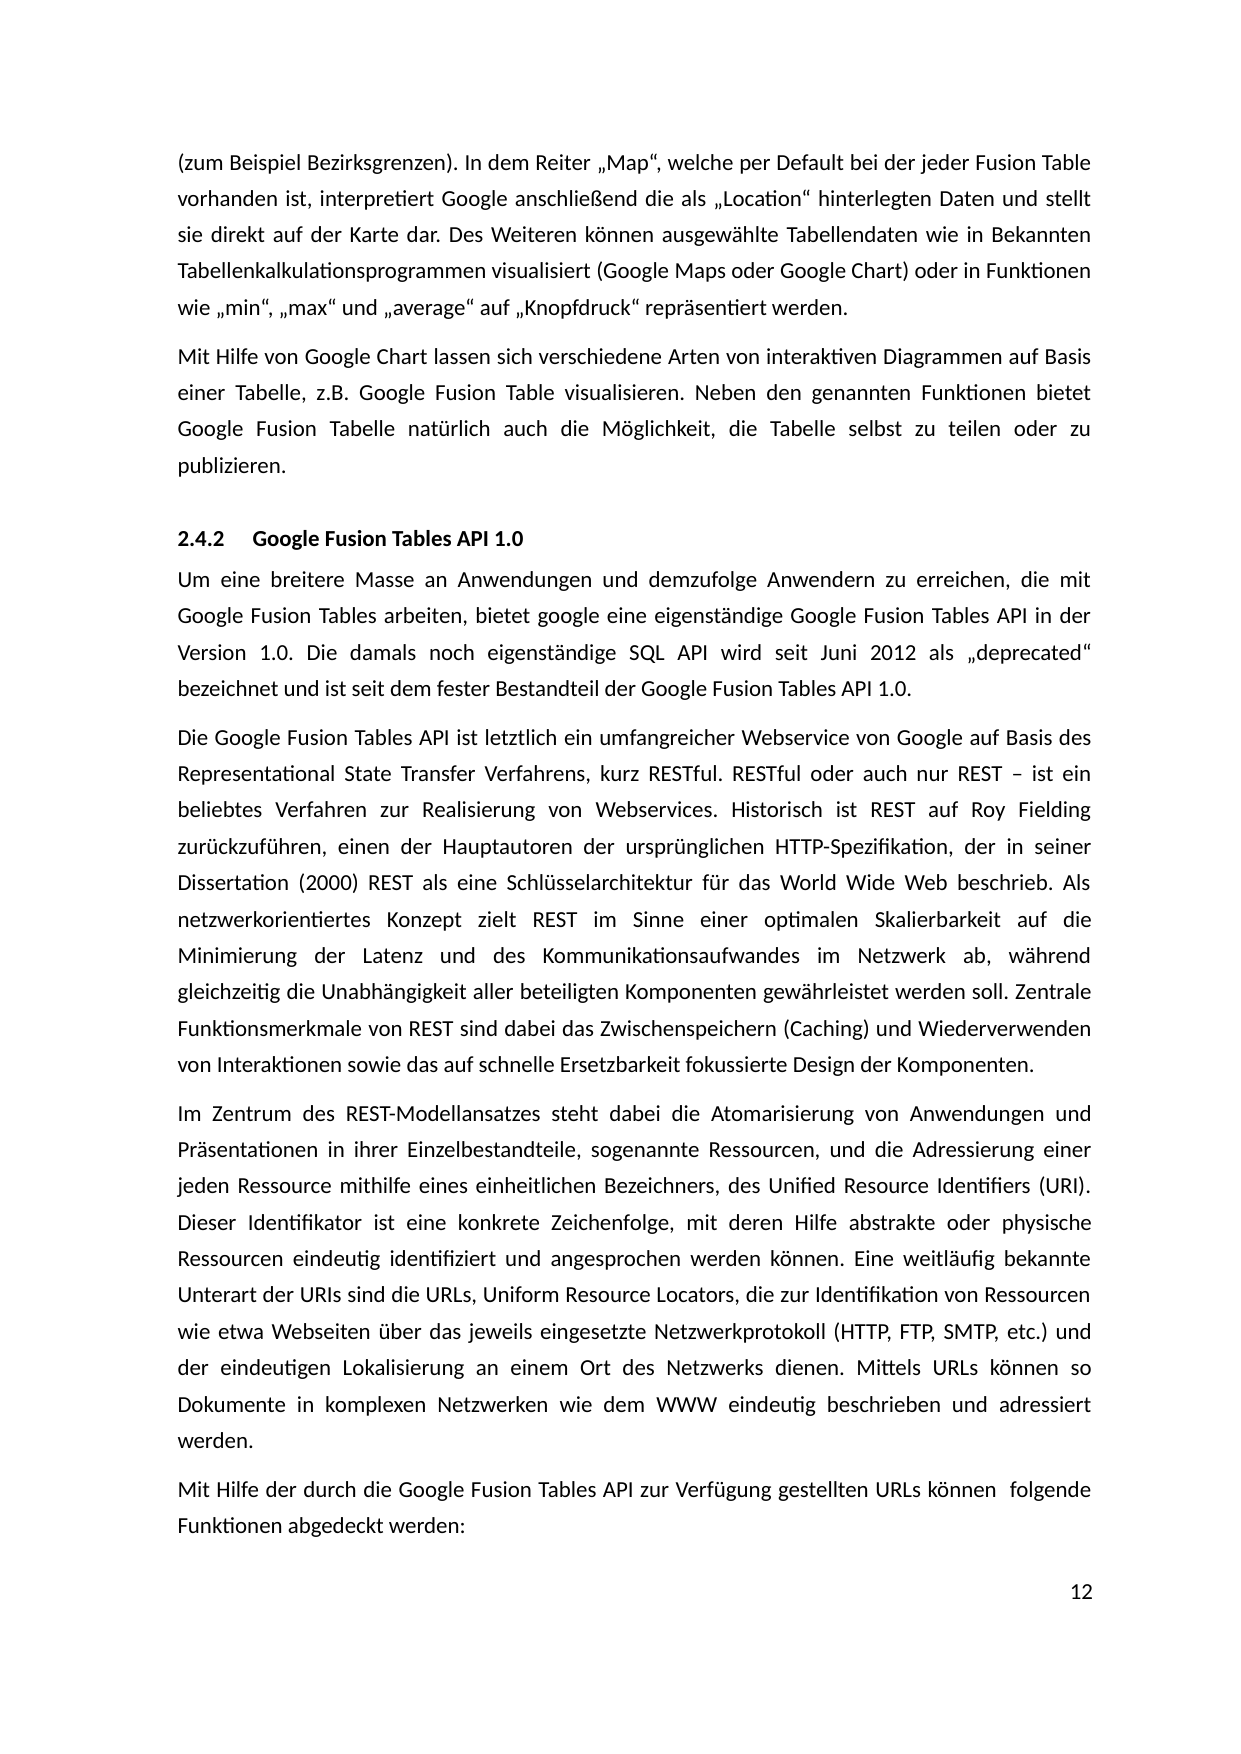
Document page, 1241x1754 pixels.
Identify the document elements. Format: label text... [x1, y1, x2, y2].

text Die Google Fusion Tables API ist letztlich ein umfangreicher Webservice von Google auf Basis des Representational State Transfer Verfahrens, kurz RESTful. RESTful oder auch nur REST – ist ein beliebtes Verfahren zur Realisierung von Webservices. Historisch ist REST auf Roy Fielding zurückzuführen, einen der Hauptautoren der ursprünglichen HTTP-Spezifikation, der in seiner Dissertation (2000) REST als eine Schlüsselarchitektur für das World Wide Web beschrieb. Als netzwerkorientiertes Konzept zielt REST im Sinne einer optimalen Skalierbarkeit auf die Minimierung der Latenz und des Kommunikationsaufwandes im Netzwerk ab, während gleichzeitig die Unabhängigkeit aller beteiligten Komponenten gewährleistet werden soll. Zentrale Funktionsmerkmale von REST sind dabei das Zwischenspeichern (Caching) und Wiederverwenden von Interaktionen sowie das auf schnelle Ersetzbarkeit fokussierte Design der Komponenten. [177, 723, 1093, 1078]
text Um eine breitere Masse an Anwendungen und demzufolge Anwendern zu erreichen, die mit Google Fusion Tables arbeiten, bietet google eine eigenständige Google Fusion Tables API in der Version 1.0. Die damals noch eigenständige SQL API wird seit Juni 2012 als „deprecated“ bezeichnet und ist seit dem fester Bestandteil der Google Fusion Tables API 1.0. [177, 565, 1093, 702]
text (zum Beispiel Bezirksgrenzen). In dem Reiter „Map“, welche per Default bei der jeder Fusion Table vorhanden ist, interpretiert Google anschließend die als „Location“ hinterlegten Daten und stellt sie direkt auf der Karte dar. Des Weiteren können ausgewählte Tabellendaten wie in Bekannten Tabellenkalkulationsprogrammen visualisiert (Google Maps oder Google Chart) oder in Funktionen wie „min“, „max“ und „average“ auf „Knopfdruck“ repräsentiert werden. [177, 148, 1093, 321]
text Im Zentrum des REST-Modellansatzes steht dabei die Atomarisierung von Anwendungen und Präsentationen in ihrer Einzelbestandteile, sogenannte Ressourcen, und die Adressierung einer jeden Ressource mithilfe eines einheitlichen Bezeichners, des Unified Resource Identifiers (URI). Dieser Identifikator ist eine konkrete Zeichenfolge, mit deren Hilfe abstrakte oder physische Ressourcen eindeutig identifiziert und angesprochen werden können. Eine weitläufig bekannte Unterart der URIs sind die URLs, Uniform Resource Locators, die zur Identifikation von Ressourcen wie etwa Webseiten über das jeweils eingesetzte Netzwerkprotokoll (HTTP, FTP, SMTP, etc.) und der eindeutigen Lokalisierung an einem Ort des Netzwerks dienen. Mittels URLs können so Dokumente in komplexen Netzwerken wie dem WWW eindeutig beschrieben und adressiert werden. [177, 1099, 1093, 1454]
text Mit Hilfe von Google Chart lassen sich verschiedene Arten von interaktiven Diagrammen auf Basis einer Tabelle, z.B. Google Fusion Table visualisieren. Neben den genannten Funktionen bietet Google Fusion Tabelle natürlich auch die Möglichkeit, die Tabelle selbst zu teilen oder zu publizieren. [177, 342, 1093, 479]
text Mit Hilfe der durch die Google Fusion Tables API zur Verfügung gestellten URLs können folgende Funktionen abgedeckt werden: [177, 1475, 1093, 1539]
subtitle Google Fusion Tables API 1.0 [177, 524, 1093, 553]
